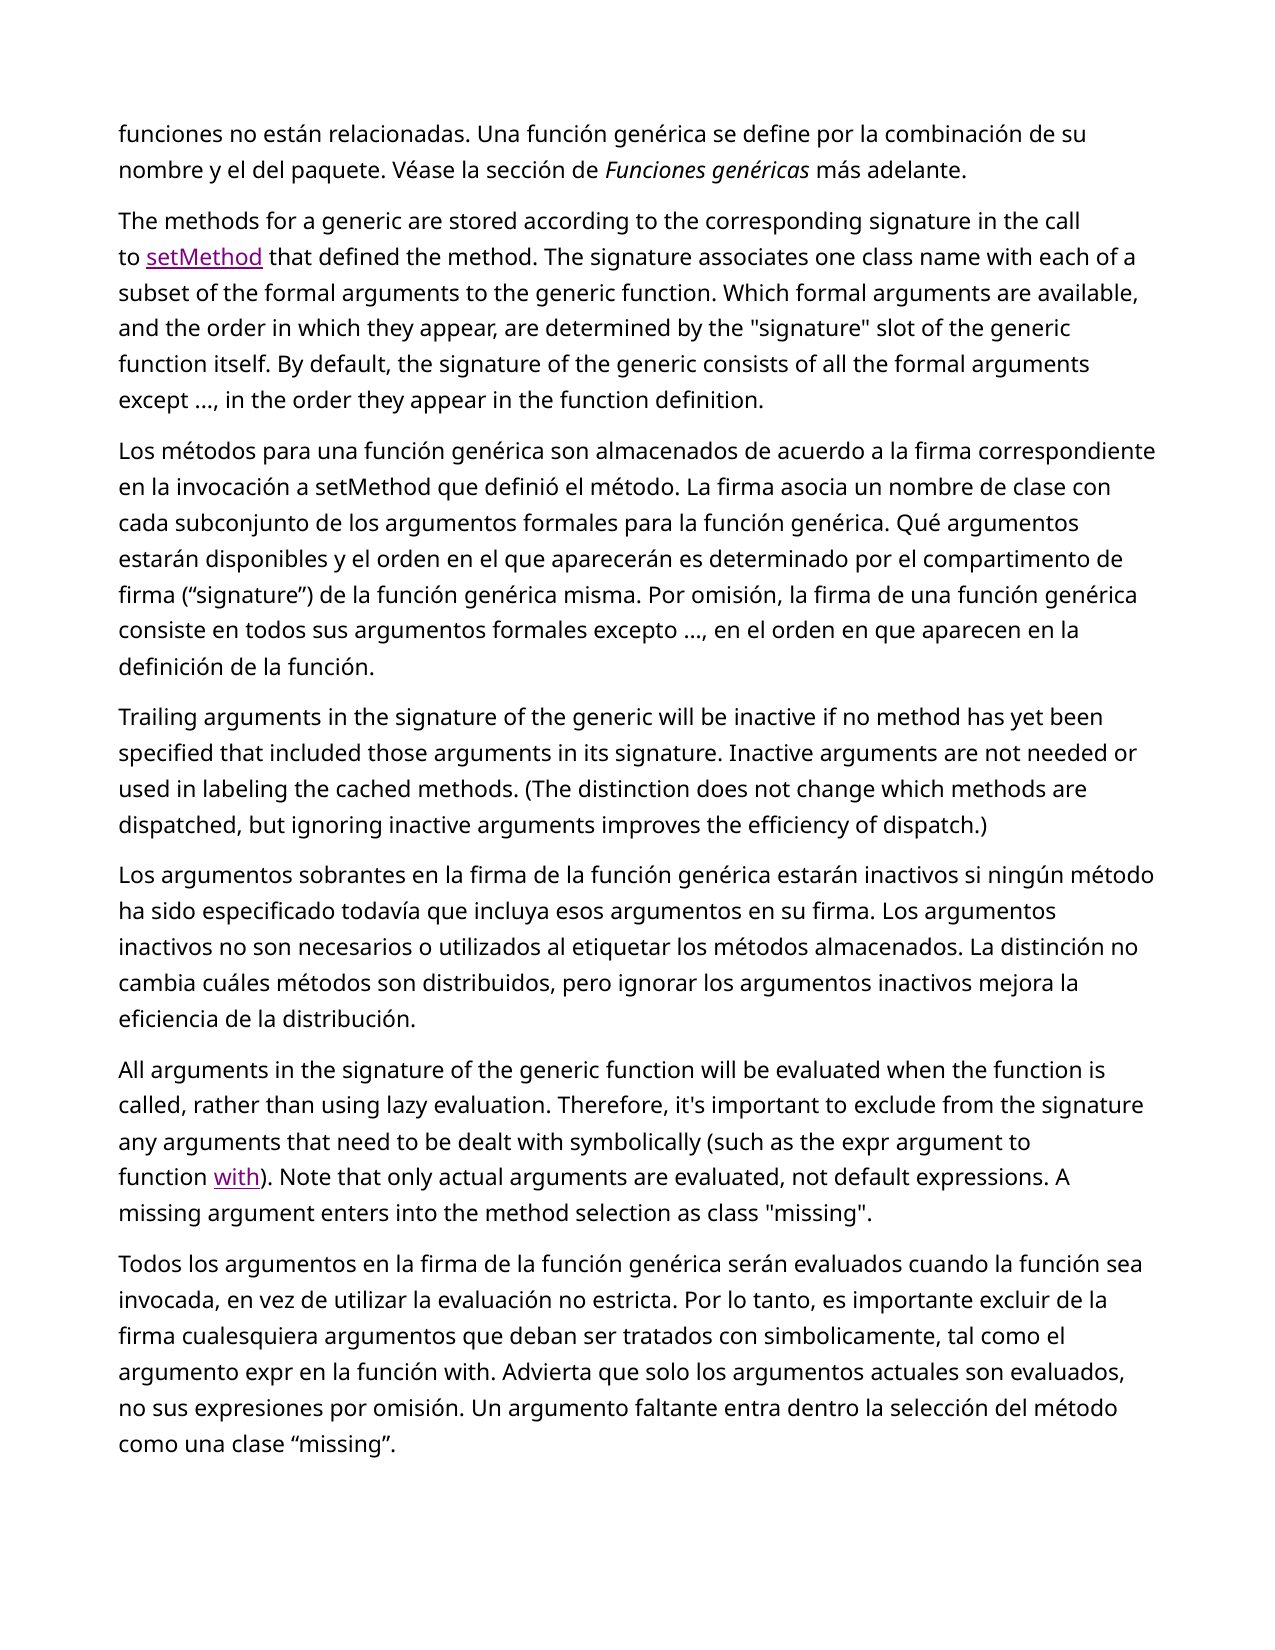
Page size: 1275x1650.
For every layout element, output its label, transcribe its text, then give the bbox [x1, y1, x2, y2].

text Todos los argumentos en la firma de la función genérica serán evaluados cuando la función sea invocada, en vez de utilizar la evaluación no estricta. Por lo tanto, es importante excluir de la firma cualesquiera argumentos que deban ser tratados con simbolicamente, tal como el argumento expr en la función with. Advierta que solo los argumentos actuales son evaluados, no sus expresiones por omisión. Un argumento faltante entra dentro la selección del método como una clase “missing”. [118, 1248, 1157, 1459]
text All arguments in the signature of the generic function will be evaluated when the function is called, rather than using lazy evaluation. Therefore, it's important to exclude from the signature any arguments that need to be dealt with symbolically (such as the expr argument to function with). Note that only actual arguments are evaluated, not default expressions. A missing argument enters into the method selection as class "missing". [118, 1053, 1157, 1228]
text funciones no están relacionadas. Una función genérica se define por la combinación de su nombre y el del paquete. Véase la sección de Funciones genéricas más adelante. [118, 118, 1157, 185]
text Los argumentos sobrantes en la firma de la función genérica estarán inactivos si ningún método ha sido especificado todavía que incluya esos argumentos en su firma. Los argumentos inactivos no son necesarios o utilizados al etiquetar los métodos almacenados. La distinción no cambia cuáles métodos son distribuidos, pero ignorar los argumentos inactivos mejora la eficiencia de la distribución. [118, 859, 1157, 1034]
text The methods for a generic are stored according to the corresponding signature in the call to setMethod that defined the method. The signature associates one class name with each of a subset of the formal arguments to the generic function. Which formal arguments are available, and the order in which they appear, are determined by the "signature" slot of the generic function itself. By default, the signature of the generic consists of all the formal arguments except ..., in the order they appear in the function definition. [118, 204, 1157, 416]
text Los métodos para una función genérica son almacenados de acuerdo a la firma correspondiente en la invocación a setMethod que definió el método. La firma asocia un nombre de clase con cada subconjunto de los argumentos formales para la función genérica. Qué argumentos estarán disponibles y el orden en el que aparecerán es determinado por el compartimento de firma (“signature”) de la función genérica misma. Por omisión, la firma de una función genérica consiste en todos sus argumentos formales excepto …, en el orden en que aparecen en la definición de la función. [118, 435, 1157, 682]
text Trailing arguments in the signature of the generic will be inactive if no method has yet been specified that included those arguments in its signature. Inactive arguments are not needed or used in labeling the cached methods. (The distinction does not change which methods are dispatched, but ignoring inactive arguments improves the efficiency of dispatch.) [118, 701, 1157, 840]
